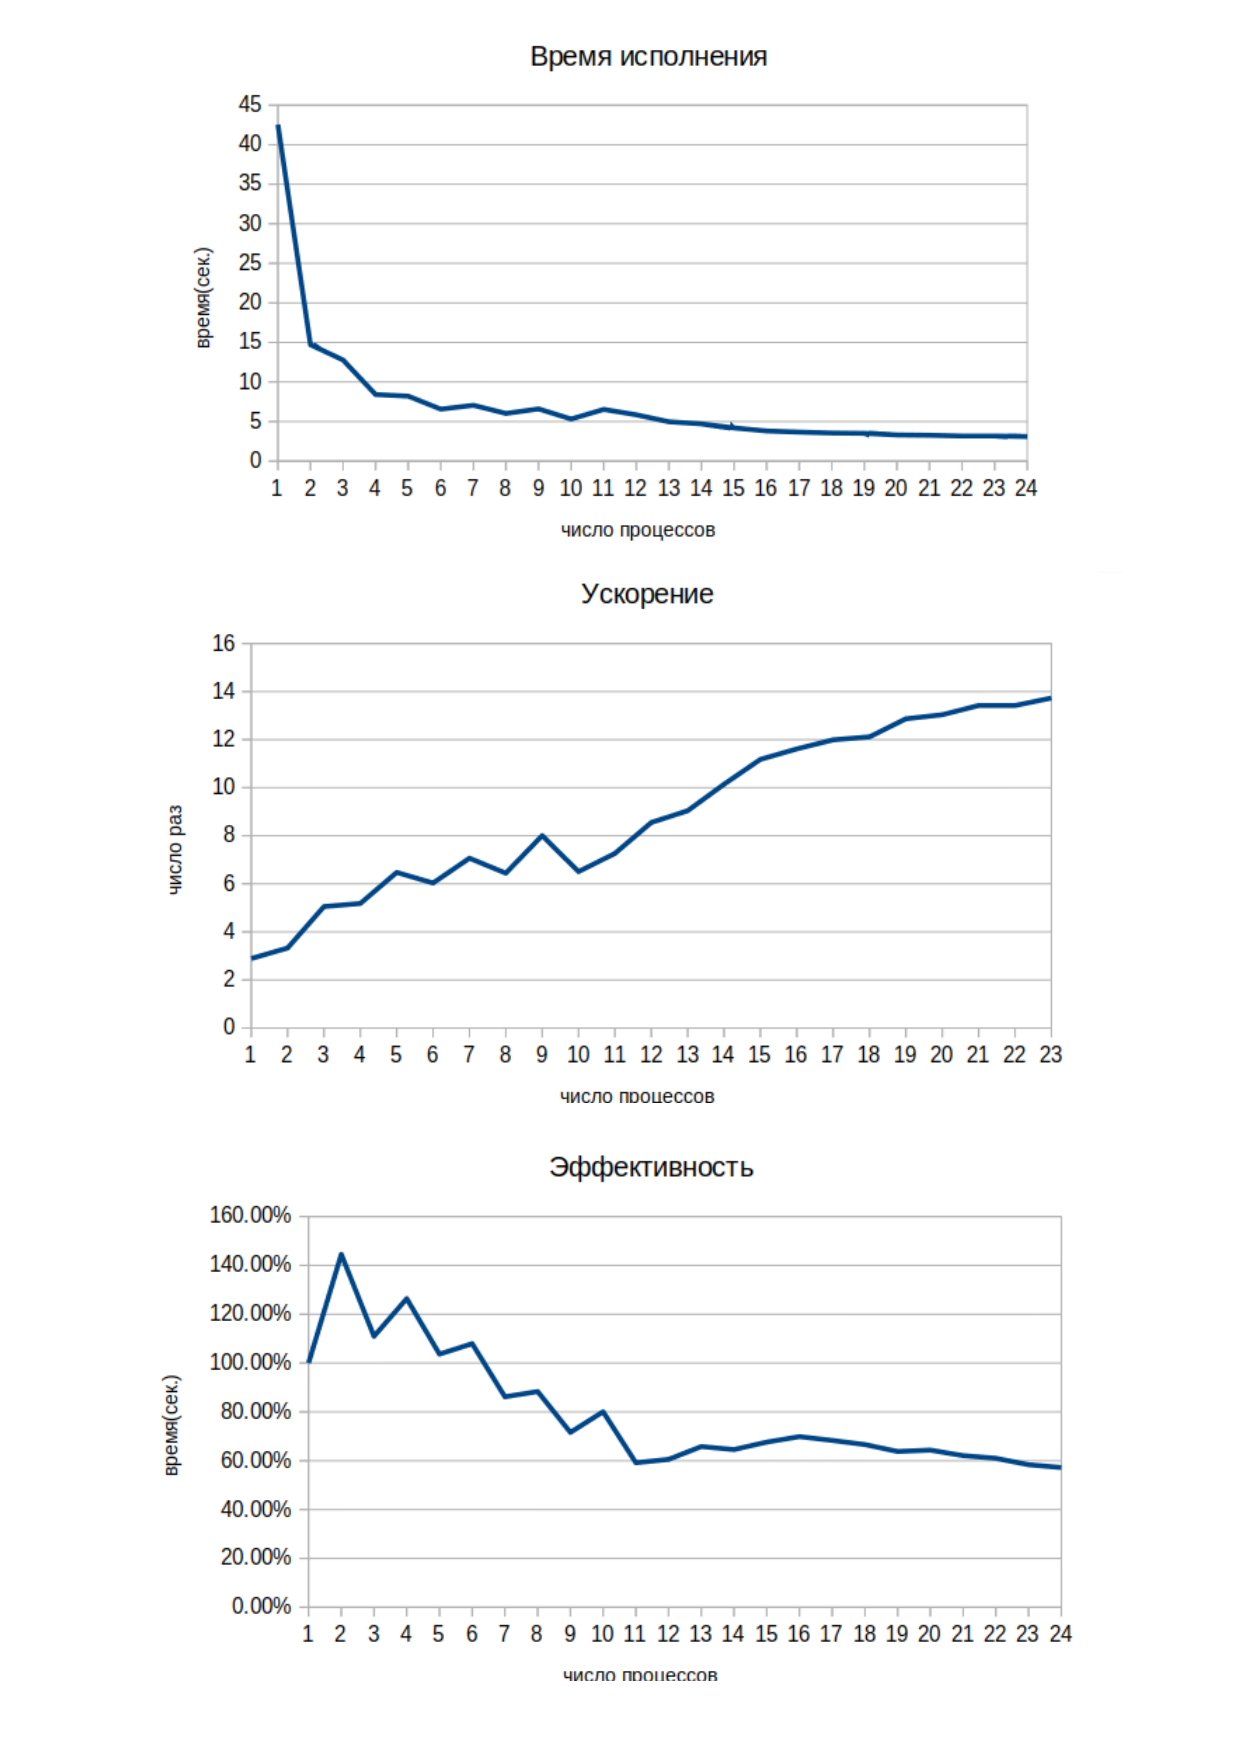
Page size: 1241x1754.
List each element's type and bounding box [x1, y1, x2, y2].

picture [138, 21, 1125, 1103]
picture [134, 1136, 1099, 1681]
